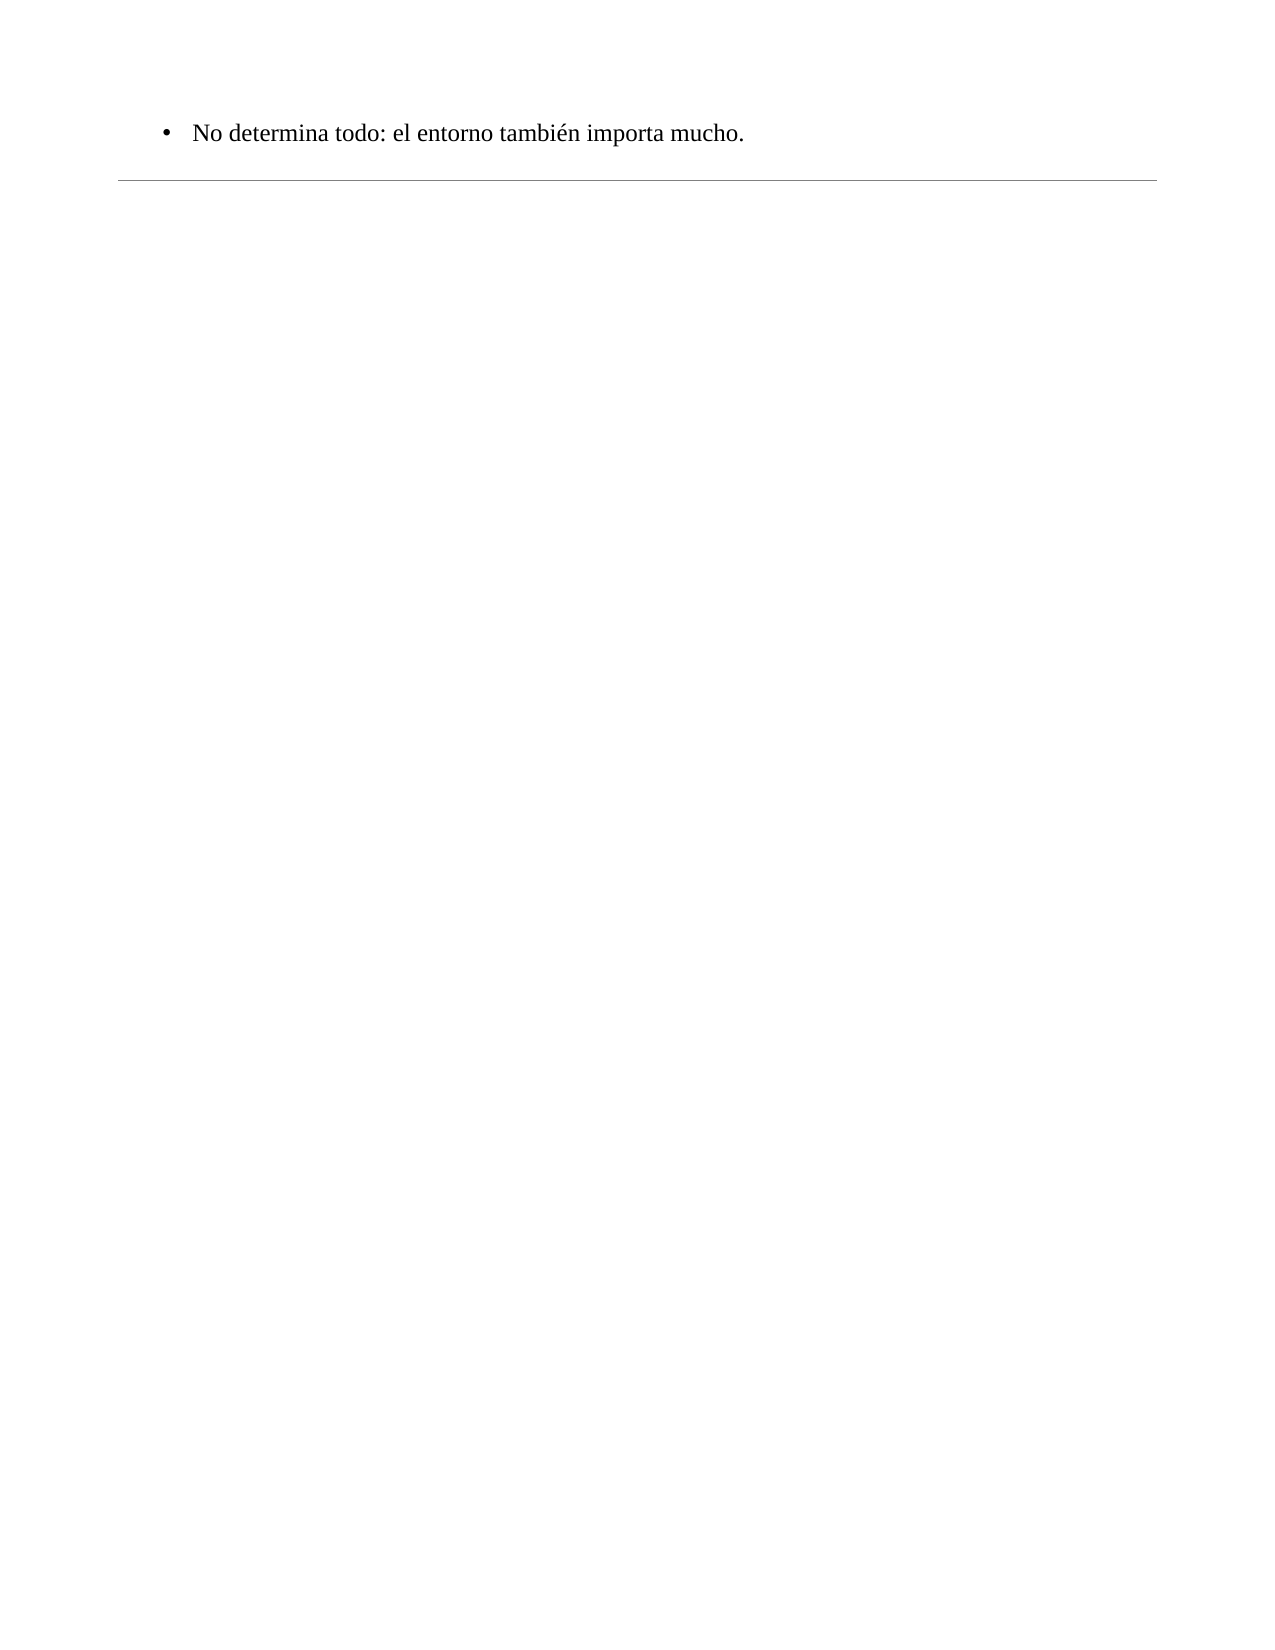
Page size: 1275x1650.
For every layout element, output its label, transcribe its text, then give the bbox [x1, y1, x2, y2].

list No determina todo: el entorno también importa mucho. [162, 118, 1157, 147]
